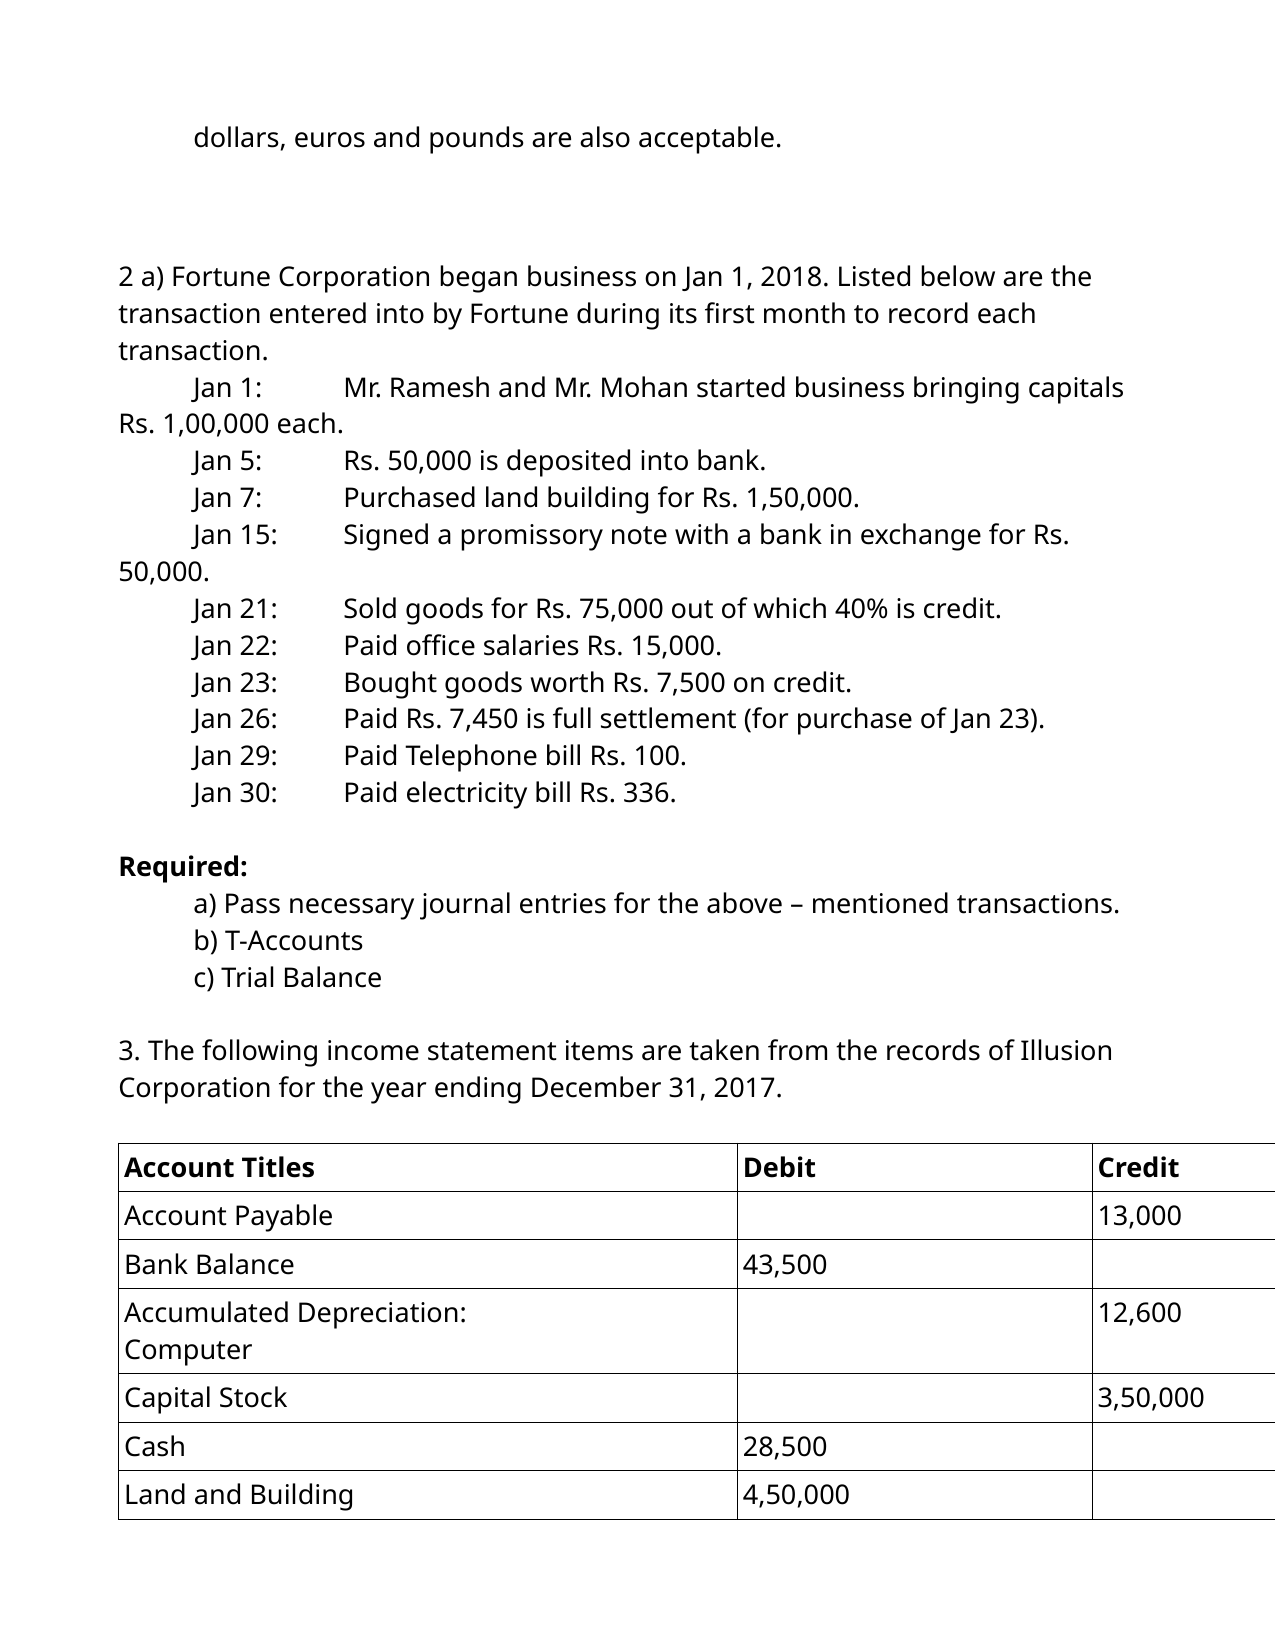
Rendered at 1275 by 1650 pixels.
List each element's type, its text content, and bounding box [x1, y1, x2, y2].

text Jan 23: Bought goods worth Rs. 7,500 on credit. Jan 26: Paid Rs. 7,450 is full settlement (for purchase of Jan 23). [118, 663, 1157, 737]
text Jan 30: Paid electricity bill Rs. 336. Required: a) Pass necessary journal entries for the above – mentioned transactions. b) T-Accounts c) Trial Balance 3. The following income statement items are taken from the records of Illusion Corporation for the year ending December 31, 2017. [118, 774, 1157, 1142]
table_cell 13,000 [1093, 1192, 1275, 1239]
table_cell Capital Stock [119, 1374, 737, 1422]
table_cell 4,50,000 [738, 1471, 1092, 1518]
table_cell Bank Balance [119, 1240, 737, 1288]
table_header Credit [1093, 1144, 1275, 1191]
list dollars, euros and pounds are also acceptable. [156, 118, 1157, 221]
text Jan 29: Paid Telephone bill Rs. 100. [118, 737, 1157, 774]
table_cell 3,50,000 [1093, 1374, 1275, 1422]
table_cell [1093, 1240, 1275, 1288]
table_cell [1093, 1423, 1275, 1470]
table_cell Cash [119, 1423, 737, 1470]
table_cell Account Payable [119, 1192, 737, 1239]
table_cell 12,600 [1093, 1289, 1275, 1373]
table_cell [738, 1192, 1092, 1239]
table_cell [1093, 1471, 1275, 1518]
table_cell 28,500 [738, 1423, 1092, 1470]
table_cell [738, 1289, 1092, 1373]
table_cell Land and Building [119, 1471, 737, 1518]
text 2 a) Fortune Corporation began business on Jan 1, 2018. Listed below are the transaction entered into by Fortune during its first month to record each transaction. Jan 1: Mr. Ramesh and Mr. Mohan started business bringing capitals Rs. 1,00,000 each. Jan 5: Rs. 50,000 is deposited into bank. Jan 7: Purchased land building for Rs. 1,50,000. Jan 15: Signed a promissory note with a bank in exchange for Rs. 50,000. Jan 21: Sold goods for Rs. 75,000 out of which 40% is credit. Jan 22: Paid office salaries Rs. 15,000. [118, 221, 1157, 663]
table_cell 43,500 [738, 1240, 1092, 1288]
table_cell Accumulated Depreciation: Computer [119, 1289, 737, 1373]
table_header Account Titles [119, 1144, 737, 1191]
table_cell [738, 1374, 1092, 1422]
table_header Debit [738, 1144, 1092, 1191]
